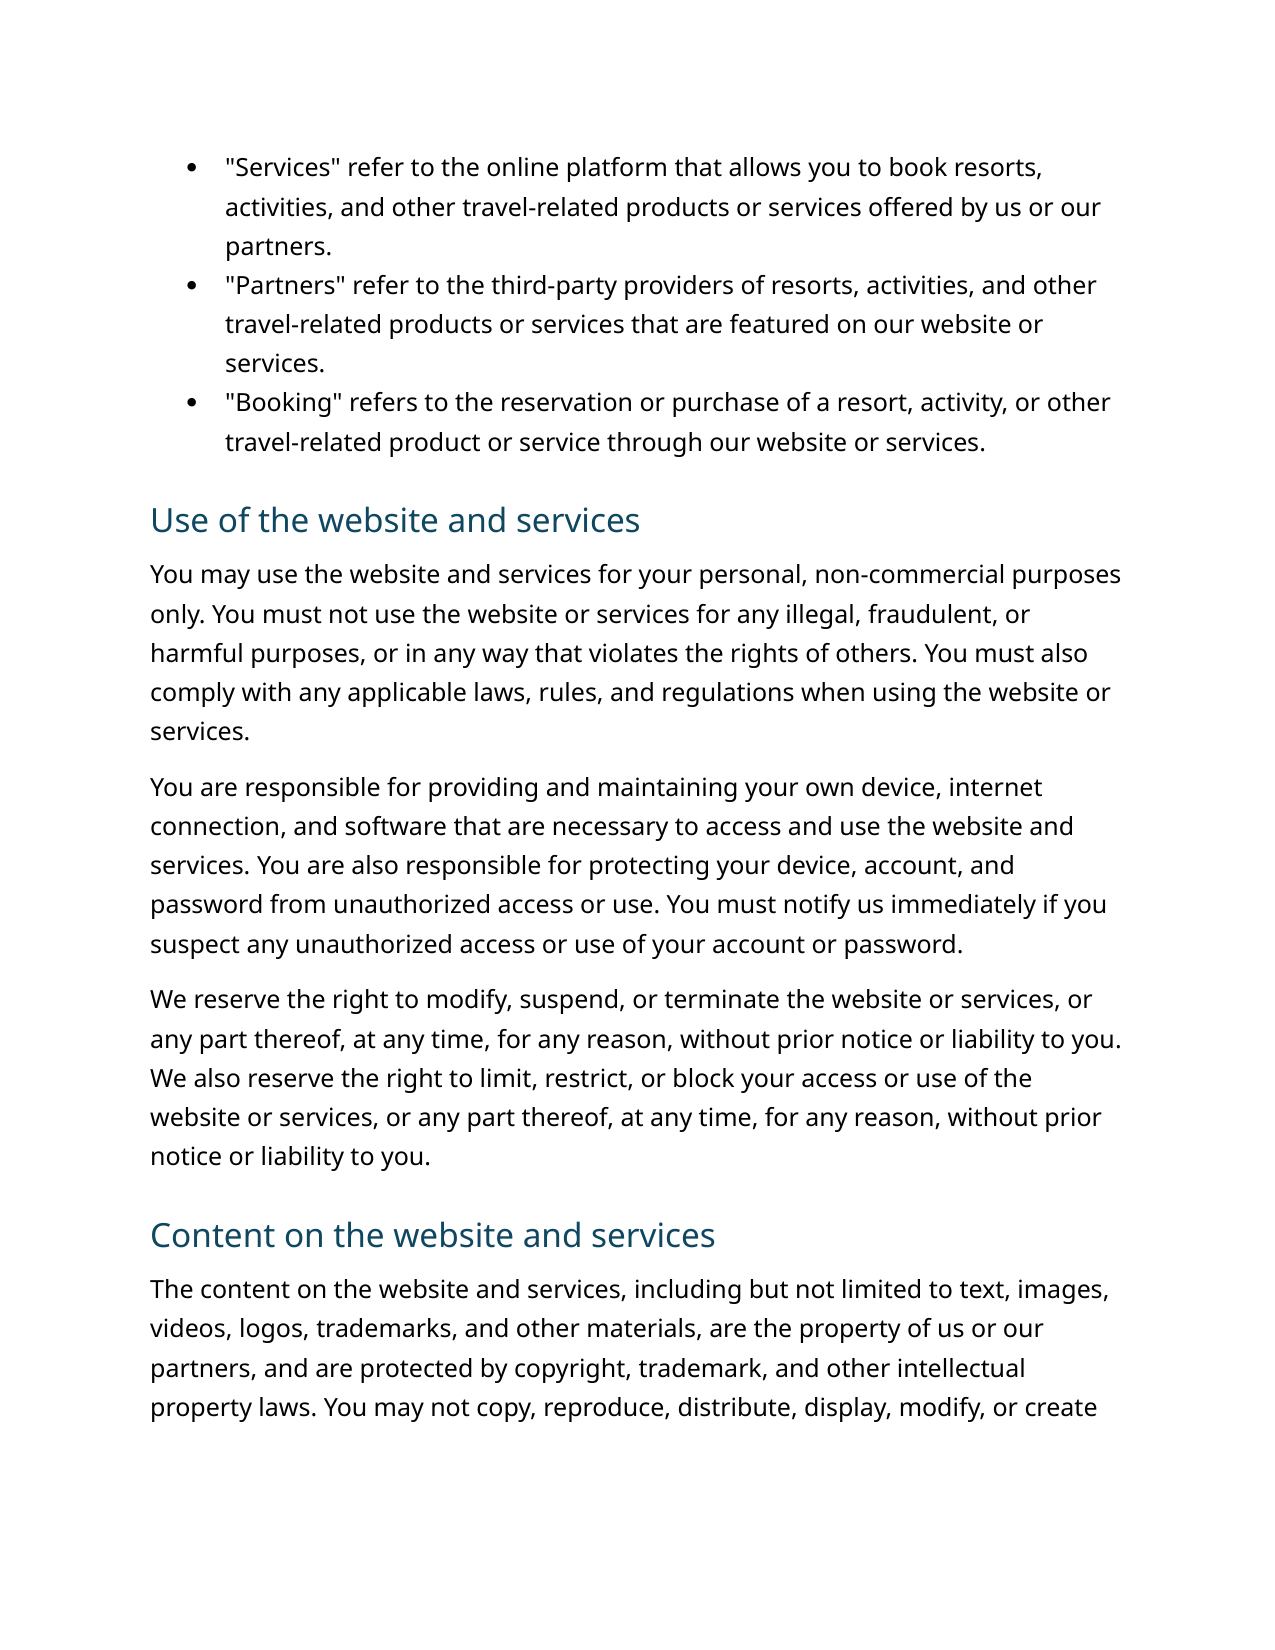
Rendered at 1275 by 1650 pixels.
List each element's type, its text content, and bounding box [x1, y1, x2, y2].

text The content on the website and services, including but not limited to text, images, videos, logos, trademarks, and other materials, are the property of us or our partners, and are protected by copyright, trademark, and other intellectual property laws. You may not copy, reproduce, distribute, display, modify, or create [150, 1272, 1125, 1423]
list "Services" refer to the online platform that allows you to book resorts, activities, and other travel-related products or services offered by us or our partners. [187, 150, 1125, 262]
text You may use the website and services for your personal, non-commercial purposes only. You must not use the website or services for any illegal, fraudulent, or harmful purposes, or in any way that violates the rights of others. You must also comply with any applicable laws, rules, and regulations when using the website or services. [150, 557, 1125, 748]
subtitle Content on the website and services [150, 1211, 1125, 1257]
list "Partners" refer to the third-party providers of resorts, activities, and other travel-related products or services that are featured on our website or services. [187, 267, 1125, 380]
text You are responsible for providing and maintaining your own device, internet connection, and software that are necessary to access and use the website and services. You are also responsible for protecting your device, account, and password from unauthorized access or use. You must notify us immediately if you suspect any unauthorized access or use of your account or password. [150, 770, 1125, 960]
text We reserve the right to modify, suspend, or terminate the website or services, or any part thereof, at any time, for any reason, without prior notice or liability to you. We also reserve the right to limit, restrict, or block your access or use of the website or services, or any part thereof, at any time, for any reason, without prior notice or liability to you. [150, 982, 1125, 1173]
list "Booking" refers to the reservation or purchase of a resort, activity, or other travel-related product or service through our website or services. [187, 385, 1125, 458]
subtitle Use of the website and services [150, 497, 1125, 542]
